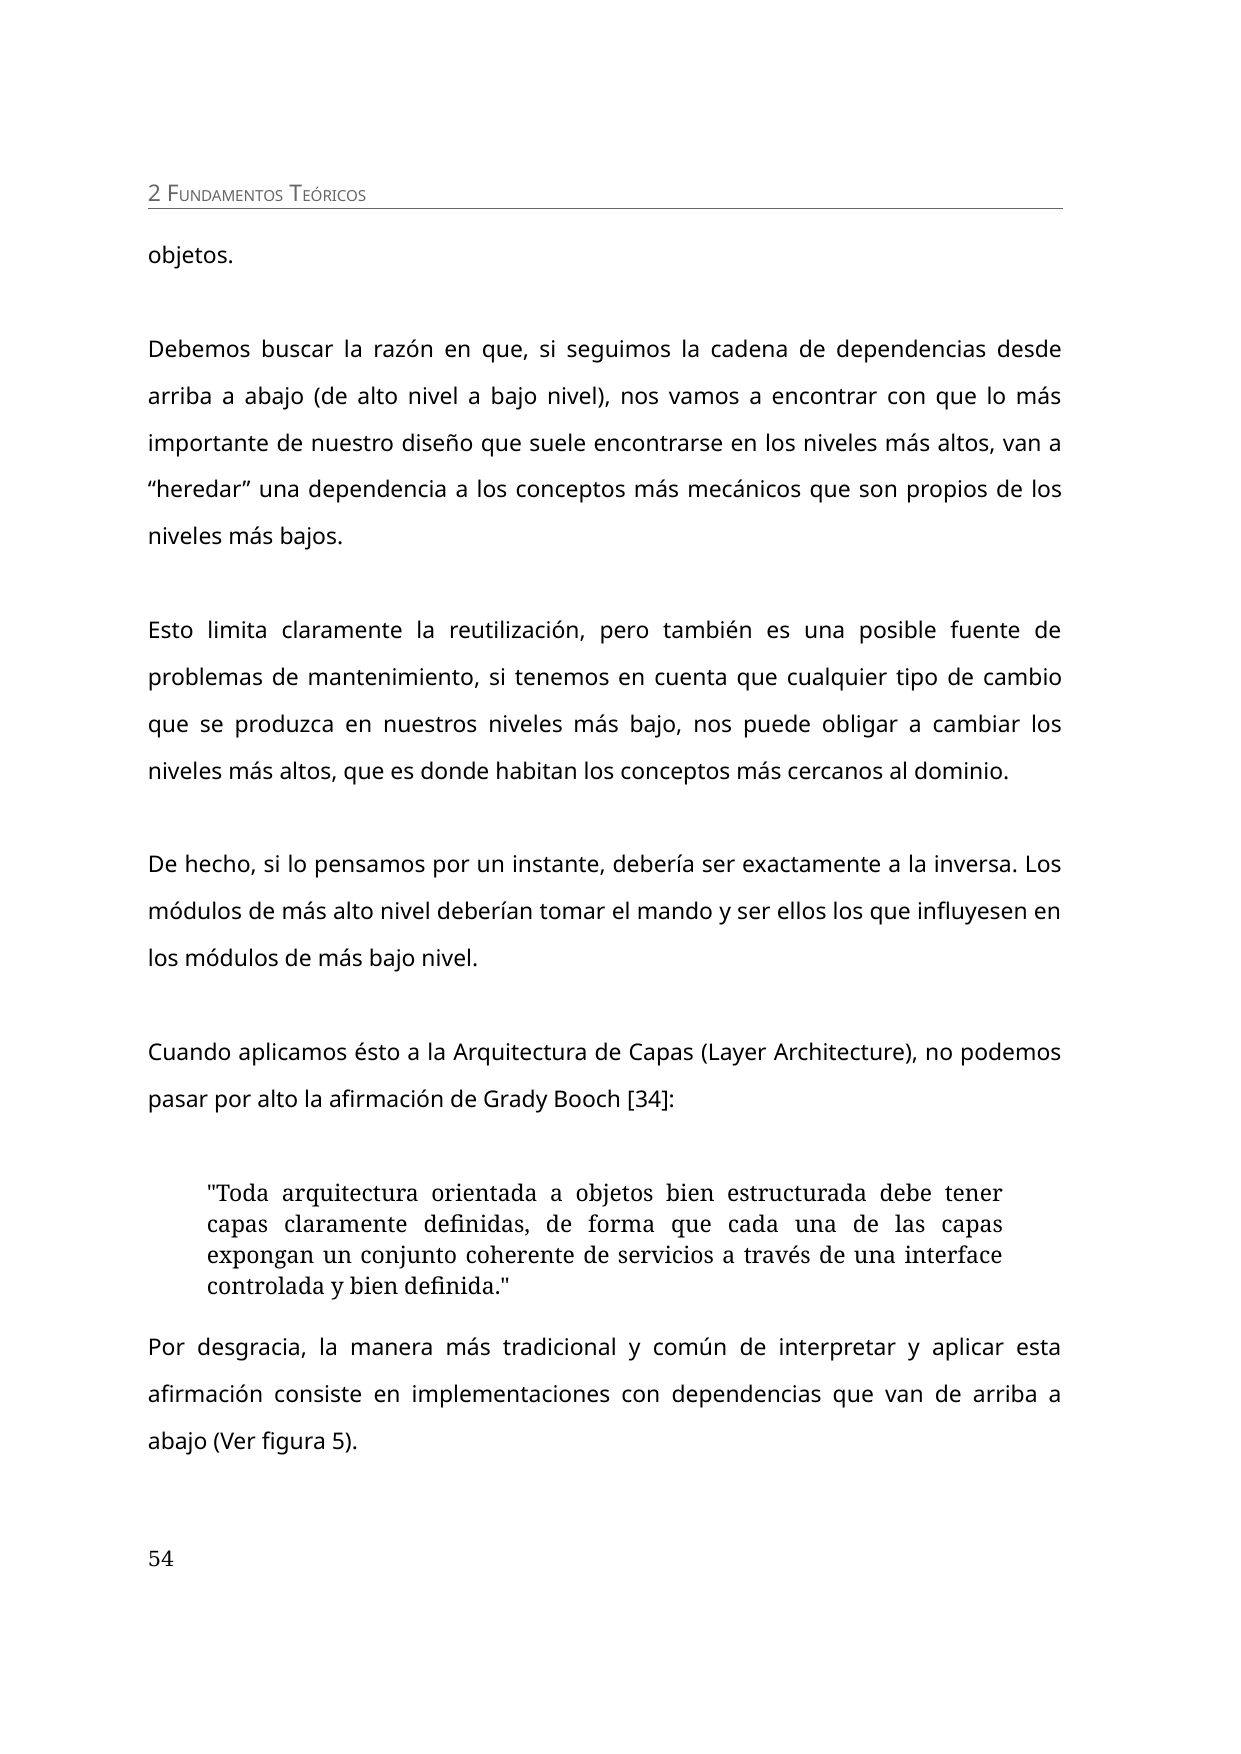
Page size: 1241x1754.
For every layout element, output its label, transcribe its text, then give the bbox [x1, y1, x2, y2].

text objetos. [148, 239, 1063, 270]
text Por desgracia, la manera más tradicional y común de interpretar y aplicar esta afirmación consiste en implementaciones con dependencias que van de arriba a abajo (Ver figura 5). [148, 1331, 1063, 1456]
text Cuando aplicamos ésto a la Arquitectura de Capas (Layer Architecture), no podemos pasar por alto la afirmación de Grady Booch [34]: [148, 1036, 1063, 1114]
text "Toda arquitectura orientada a objetos bien estructurada debe tener capas claramente definidas, de forma que cada una de las capas expongan un conjunto coherente de servicios a través de una interface controlada y bien definida." [207, 1176, 1004, 1301]
text De hecho, si lo pensamos por un instante, debería ser exactamente a la inversa. Los módulos de más alto nivel deberían tomar el mando y ser ellos los que influyesen en los módulos de más bajo nivel. [148, 848, 1063, 973]
text Debemos buscar la razón en que, si seguimos la cadena de dependencias desde arriba a abajo (de alto nivel a bajo nivel), nos vamos a encontrar con que lo más importante de nuestro diseño que suele encontrarse en los niveles más altos, van a “heredar” una dependencia a los conceptos más mecánicos que son propios de los niveles más bajos. [148, 333, 1063, 551]
text Esto limita claramente la reutilización, pero también es una posible fuente de problemas de mantenimiento, si tenemos en cuenta que cualquier tipo de cambio que se produzca en nuestros niveles más bajo, nos puede obligar a cambiar los niveles más altos, que es donde habitan los conceptos más cercanos al dominio. [148, 614, 1063, 786]
